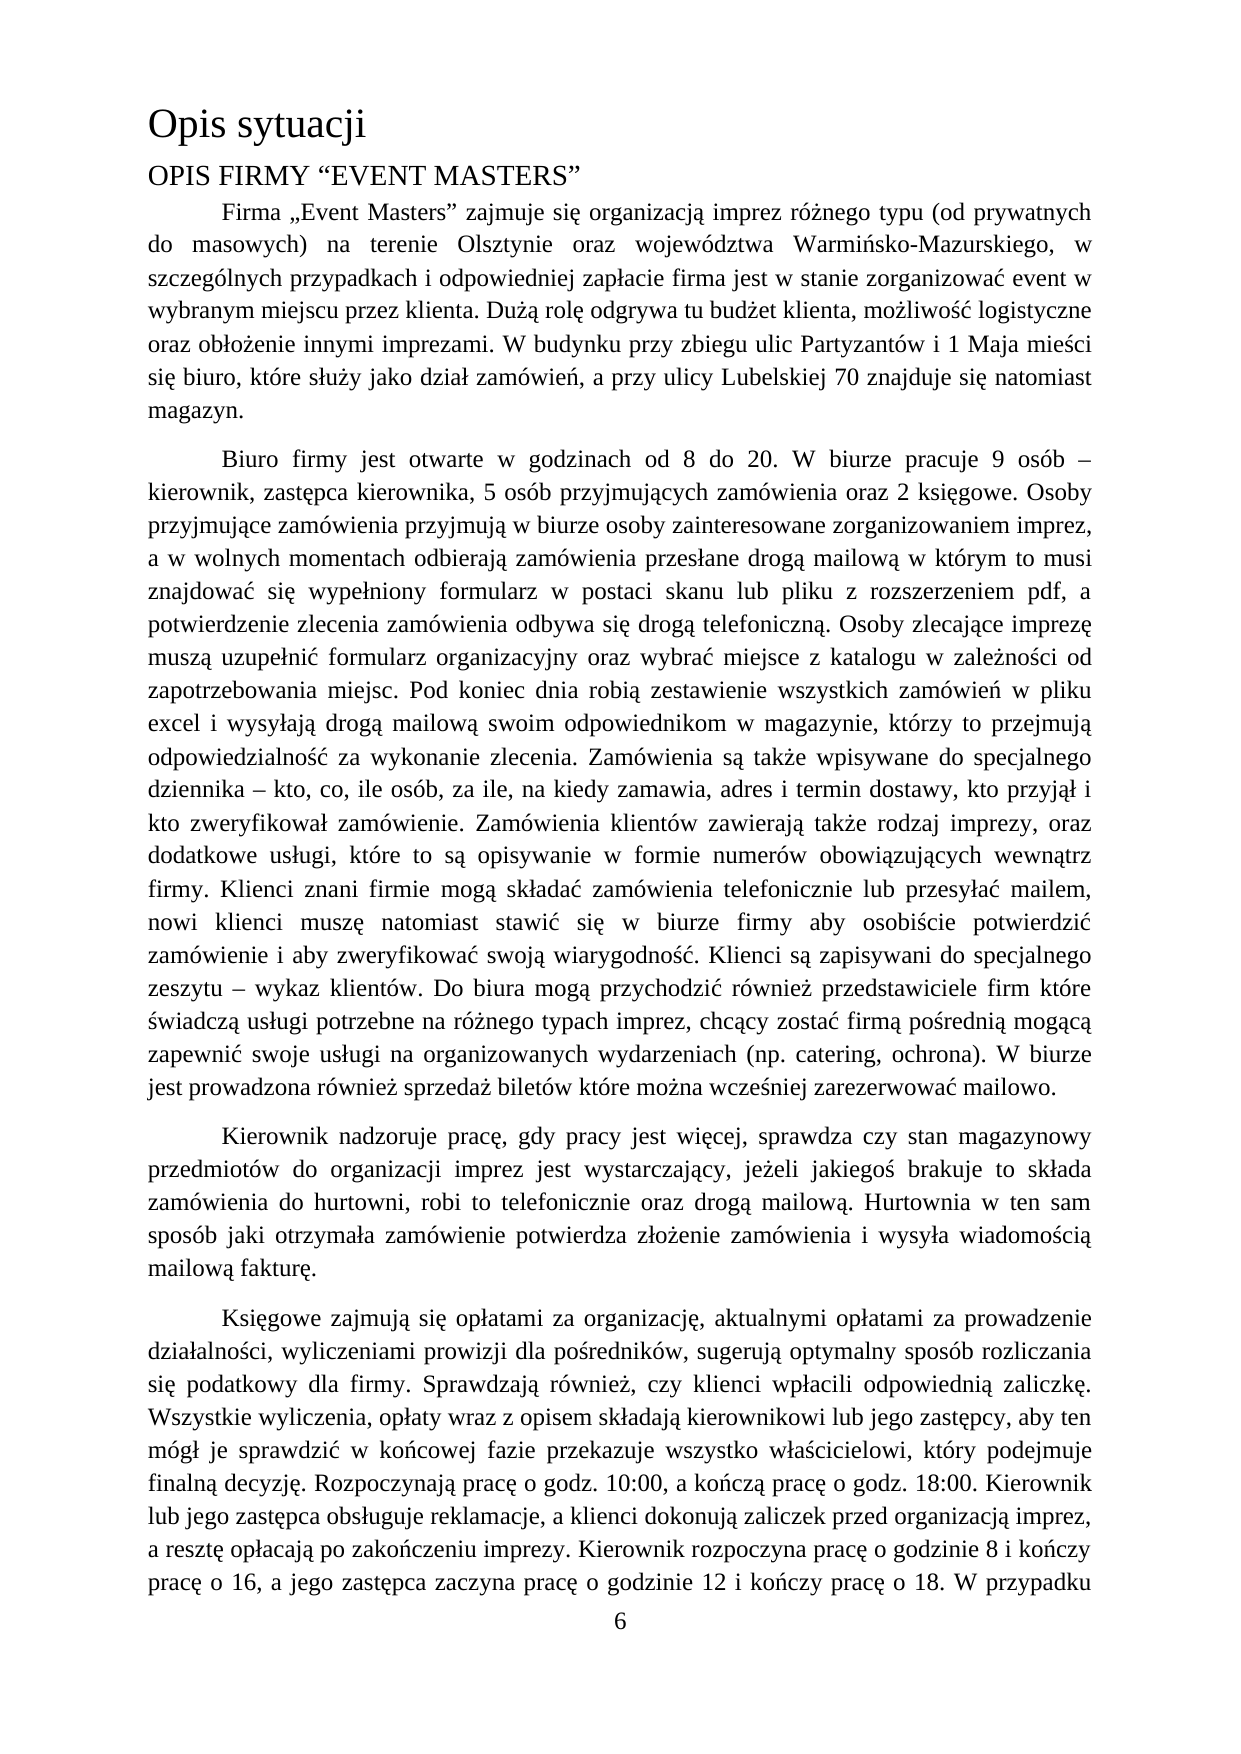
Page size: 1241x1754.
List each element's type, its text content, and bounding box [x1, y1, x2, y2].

text Kierownik nadzoruje pracę, gdy pracy jest więcej, sprawdza czy stan magazynowy przedmiotów do organizacji imprez jest wystarczający, jeżeli jakiegoś brakuje to składa zamówienia do hurtowni, robi to telefonicznie oraz drogą mailową. Hurtownia w ten sam sposób jaki otrzymała zamówienie potwierdza złożenie zamówienia i wysyła wiadomością mailową fakturę. [148, 1121, 1093, 1282]
text Firma „Event Masters” zajmuje się organizacją imprez różnego typu (od prywatnych do masowych) na terenie Olsztynie oraz województwa Warmińsko-Mazurskiego, w szczególnych przypadkach i odpowiedniej zapłacie firma jest w stanie zorganizować event w wybranym miejscu przez klienta. Dużą rolę odgrywa tu budżet klienta, możliwość logistyczne oraz obłożenie innymi imprezami. W budynku przy zbiegu ulic Partyzantów i 1 Maja mieści się biuro, które służy jako dział zamówień, a przy ulicy Lubelskiej 70 znajduje się natomiast magazyn. [148, 197, 1093, 423]
text Biuro firmy jest otwarte w godzinach od 8 do 20. W biurze pracuje 9 osób – kierownik, zastępca kierownika, 5 osób przyjmujących zamówienia oraz 2 księgowe. Osoby przyjmujące zamówienia przyjmują w biurze osoby zainteresowane zorganizowaniem imprez, a w wolnych momentach odbierają zamówienia przesłane drogą mailową w którym to musi znajdować się wypełniony formularz w postaci skanu lub pliku z rozszerzeniem pdf, a potwierdzenie zlecenia zamówienia odbywa się drogą telefoniczną. Osoby zlecające imprezę muszą uzupełnić formularz organizacyjny oraz wybrać miejsce z katalogu w zależności od zapotrzebowania miejsc. Pod koniec dnia robią zestawienie wszystkich zamówień w pliku excel i wysyłają drogą mailową swoim odpowiednikom w magazynie, którzy to przejmują odpowiedzialność za wykonanie zlecenia. Zamówienia są także wpisywane do specjalnego dziennika – kto, co, ile osób, za ile, na kiedy zamawia, adres i termin dostawy, kto przyjął i kto zweryfikował zamówienie. Zamówienia klientów zawierają także rodzaj imprezy, oraz dodatkowe usługi, które to są opisywanie w formie numerów obowiązujących wewnątrz firmy. Klienci znani firmie mogą składać zamówienia telefonicznie lub przesyłać mailem, nowi klienci muszę natomiast stawić się w biurze firmy aby osobiście potwierdzić zamówienie i aby zweryfikować swoją wiarygodność. Klienci są zapisywani do specjalnego zeszytu – wykaz klientów. Do biura mogą przychodzić również przedstawiciele firm które świadczą usługi potrzebne na różnego typach imprez, chcący zostać firmą pośrednią mogącą zapewnić swoje usługi na organizowanych wydarzeniach (np. catering, ochrona). W biurze jest prowadzona również sprzedaż biletów które można wcześniej zarezerwować mailowo. [148, 444, 1093, 1101]
text Księgowe zajmują się opłatami za organizację, aktualnymi opłatami za prowadzenie działalności, wyliczeniami prowizji dla pośredników, sugerują optymalny sposób rozliczania się podatkowy dla firmy. Sprawdzają również, czy klienci wpłacili odpowiednią zaliczkę. Wszystkie wyliczenia, opłaty wraz z opisem składają kierownikowi lub jego zastępcy, aby ten mógł je sprawdzić w końcowej fazie przekazuje wszystko właścicielowi, który podejmuje finalną decyzję. Rozpoczynają pracę o godz. 10:00, a kończą pracę o godz. 18:00. Kierownik lub jego zastępca obsługuje reklamacje, a klienci dokonują zaliczek przed organizacją imprez, a resztę opłacają po zakończeniu imprezy. Kierownik rozpoczyna pracę o godzinie 8 i kończy pracę o 16, a jego zastępca zaczyna pracę o godzinie 12 i kończy pracę o 18. W przypadku [148, 1303, 1093, 1596]
subtitle OPIS FIRMY “EVENT MASTERS” [148, 158, 1093, 192]
subtitle Opis sytuacji [148, 99, 1093, 147]
